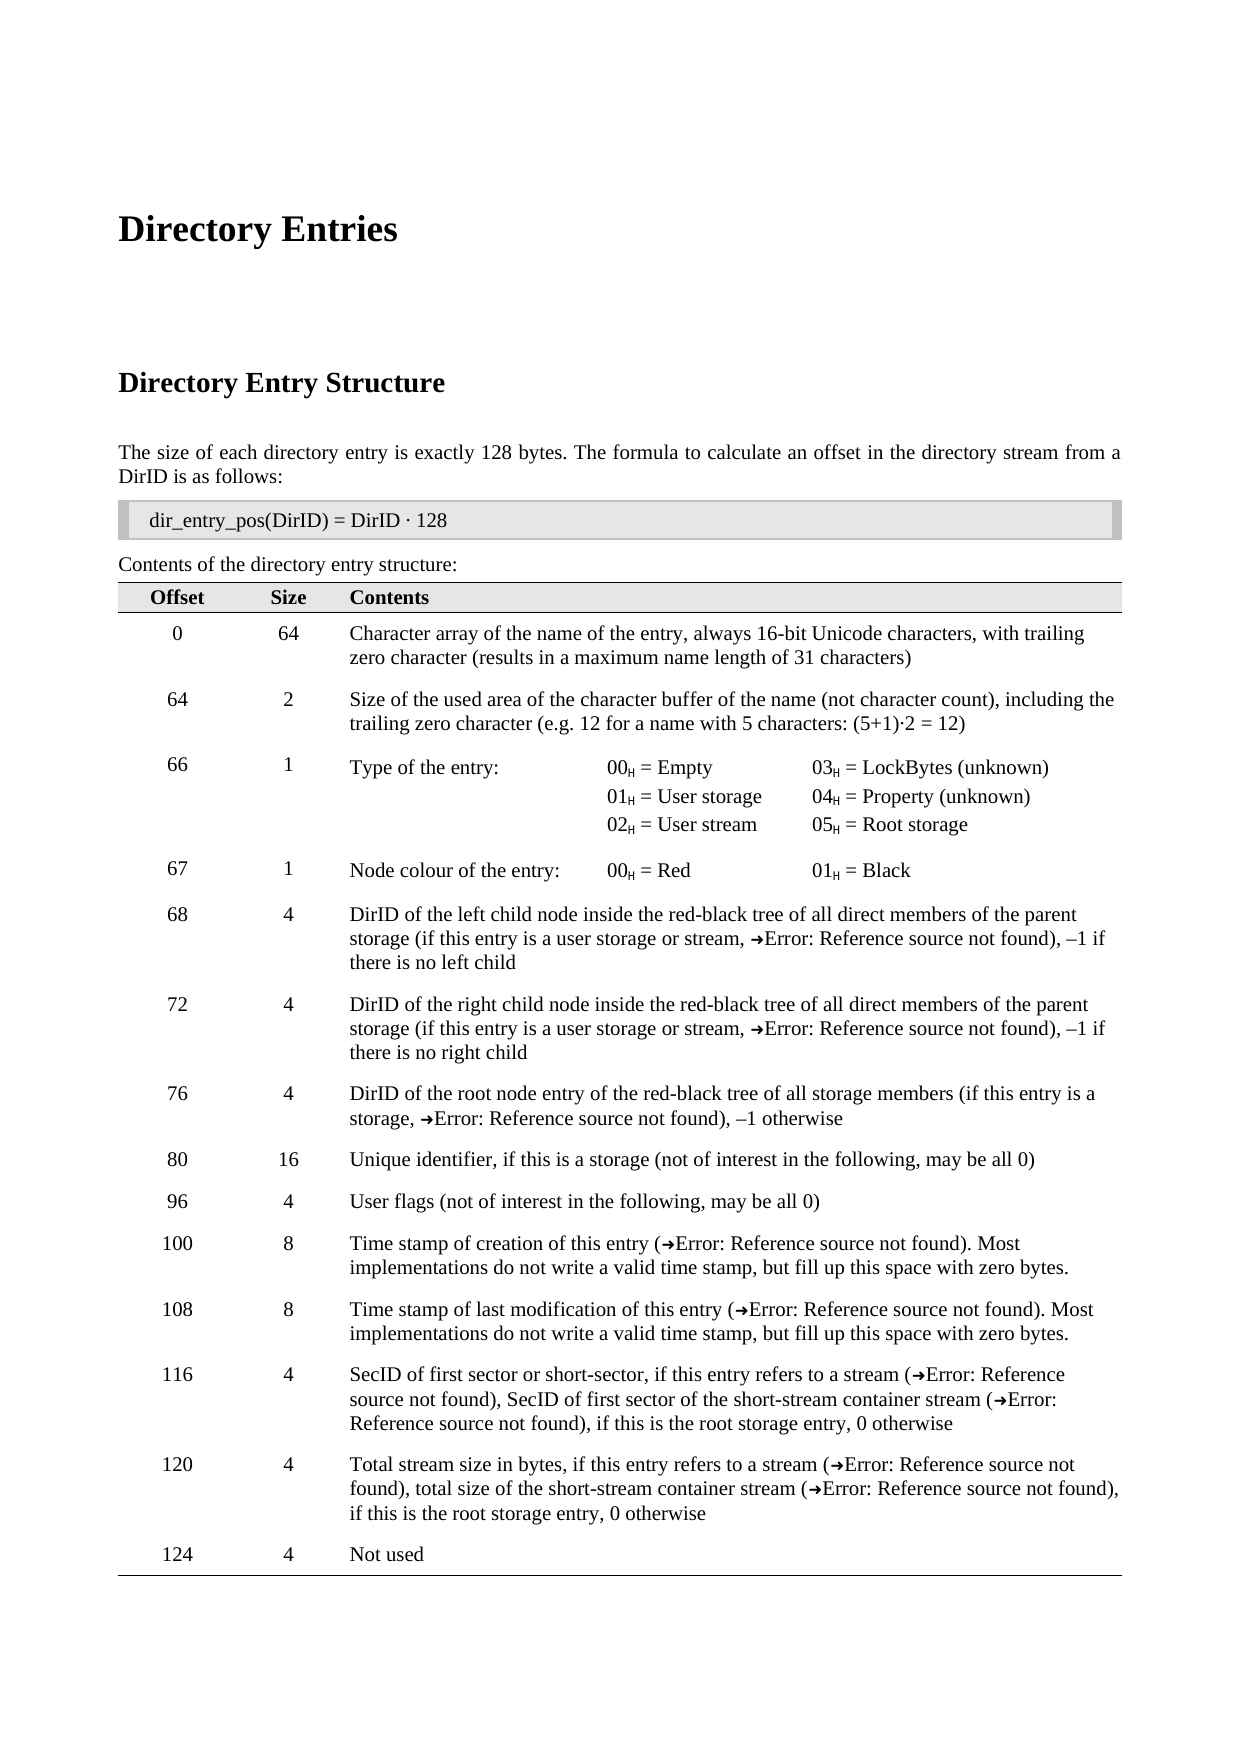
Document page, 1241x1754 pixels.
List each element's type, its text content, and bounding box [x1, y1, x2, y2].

table_cell DirID of the root node entry of the red-black tree of all storage members (if this entry is a storage, ➜7.1), –1 otherwise [340, 1073, 1122, 1138]
table_header Size [236, 583, 340, 612]
table_cell Unique identifier, if this is a storage (not of interest in the following, may be all 0) [340, 1138, 1122, 1180]
table_cell 67 [118, 847, 236, 893]
table_cell 4 [236, 1444, 340, 1533]
table_cell Time stamp of last modification of this entry (➜7.2.3). Most implementations do not write a valid time stamp, but fill up this space with zero bytes. [340, 1288, 1122, 1353]
table_cell User flags (not of interest in the following, may be all 0) [340, 1180, 1122, 1222]
table_cell Node colour of the entry: 00H = Red 01H = Black [340, 847, 1122, 893]
table_cell Not used [340, 1533, 1122, 1575]
table_cell 1 [236, 744, 340, 847]
table_cell 80 [118, 1138, 236, 1180]
table_cell Total stream size in bytes, if this entry refers to a stream (➜7.2.2), total size of the short-stream container stream (➜6.1), if this is the root storage entry, 0 otherwise [340, 1444, 1122, 1533]
text Contents of the directory entry structure: [118, 552, 1122, 576]
table_cell 68 [118, 893, 236, 983]
table_cell 76 [118, 1073, 236, 1138]
table_header Contents [340, 583, 1122, 612]
table_header Offset [118, 583, 236, 612]
table_cell DirID of the left child node inside the red-black tree of all direct members of the parent storage (if this entry is a user storage or stream, ➜7.1), –1 if there is no left child [340, 893, 1122, 983]
table_cell SecID of first sector or short-sector, if this entry refers to a stream (➜7.2.2), SecID of first sector of the short-stream container stream (➜6.1), if this is the root storage entry, 0 otherwise [340, 1354, 1122, 1443]
table_cell 4 [236, 1180, 340, 1222]
table_cell Character array of the name of the entry, always 16‑bit Unicode characters, with trailing zero character (results in a maximum name length of 31 characters) [340, 613, 1122, 678]
table_cell 64 [236, 613, 340, 678]
table_cell 4 [236, 1354, 340, 1443]
table_cell 1 [236, 847, 340, 893]
table_cell Size of the used area of the character buffer of the name (not character count), including the trailing zero character (e.g. 12 for a name with 5 characters: (5+1)∙2 = 12) [340, 678, 1122, 743]
table_cell 108 [118, 1288, 236, 1353]
table_cell Time stamp of creation of this entry (➜7.2.3). Most implementations do not write a valid time stamp, but fill up this space with zero bytes. [340, 1222, 1122, 1288]
subtitle Directory Entry Structure [118, 365, 1122, 398]
table_cell 100 [118, 1222, 236, 1288]
table_cell 120 [118, 1444, 236, 1533]
table_cell 124 [118, 1533, 236, 1575]
table_cell 64 [118, 678, 236, 743]
table_cell DirID of the right child node inside the red-black tree of all direct members of the parent storage (if this entry is a user storage or stream, ➜7.1), –1 if there is no right child [340, 983, 1122, 1072]
table_cell 16 [236, 1138, 340, 1180]
table_cell 4 [236, 983, 340, 1072]
table_cell 96 [118, 1180, 236, 1222]
table_cell 116 [118, 1354, 236, 1443]
table_cell 4 [236, 893, 340, 983]
table_cell 0 [118, 613, 236, 678]
table_cell 4 [236, 1073, 340, 1138]
table_cell Type of the entry: 00H = Empty 03H = LockBytes (unknown) 01H = User storage 04H = Property (unknown) 02H = User stream 05H = Root storage [340, 744, 1122, 847]
text The size of each directory entry is exactly 128 bytes. The formula to calculate an offset in the directory stream from a DirID is as follows: [118, 440, 1122, 488]
table_cell 4 [236, 1533, 340, 1575]
table_cell 66 [118, 744, 236, 847]
table_cell 72 [118, 983, 236, 1072]
table_cell 8 [236, 1288, 340, 1353]
text dir_entry_pos(DirID) = DirID ∙ 128 [129, 502, 1112, 538]
subtitle Directory Entries [118, 207, 1122, 250]
table_cell 2 [236, 678, 340, 743]
table_cell 8 [236, 1222, 340, 1288]
